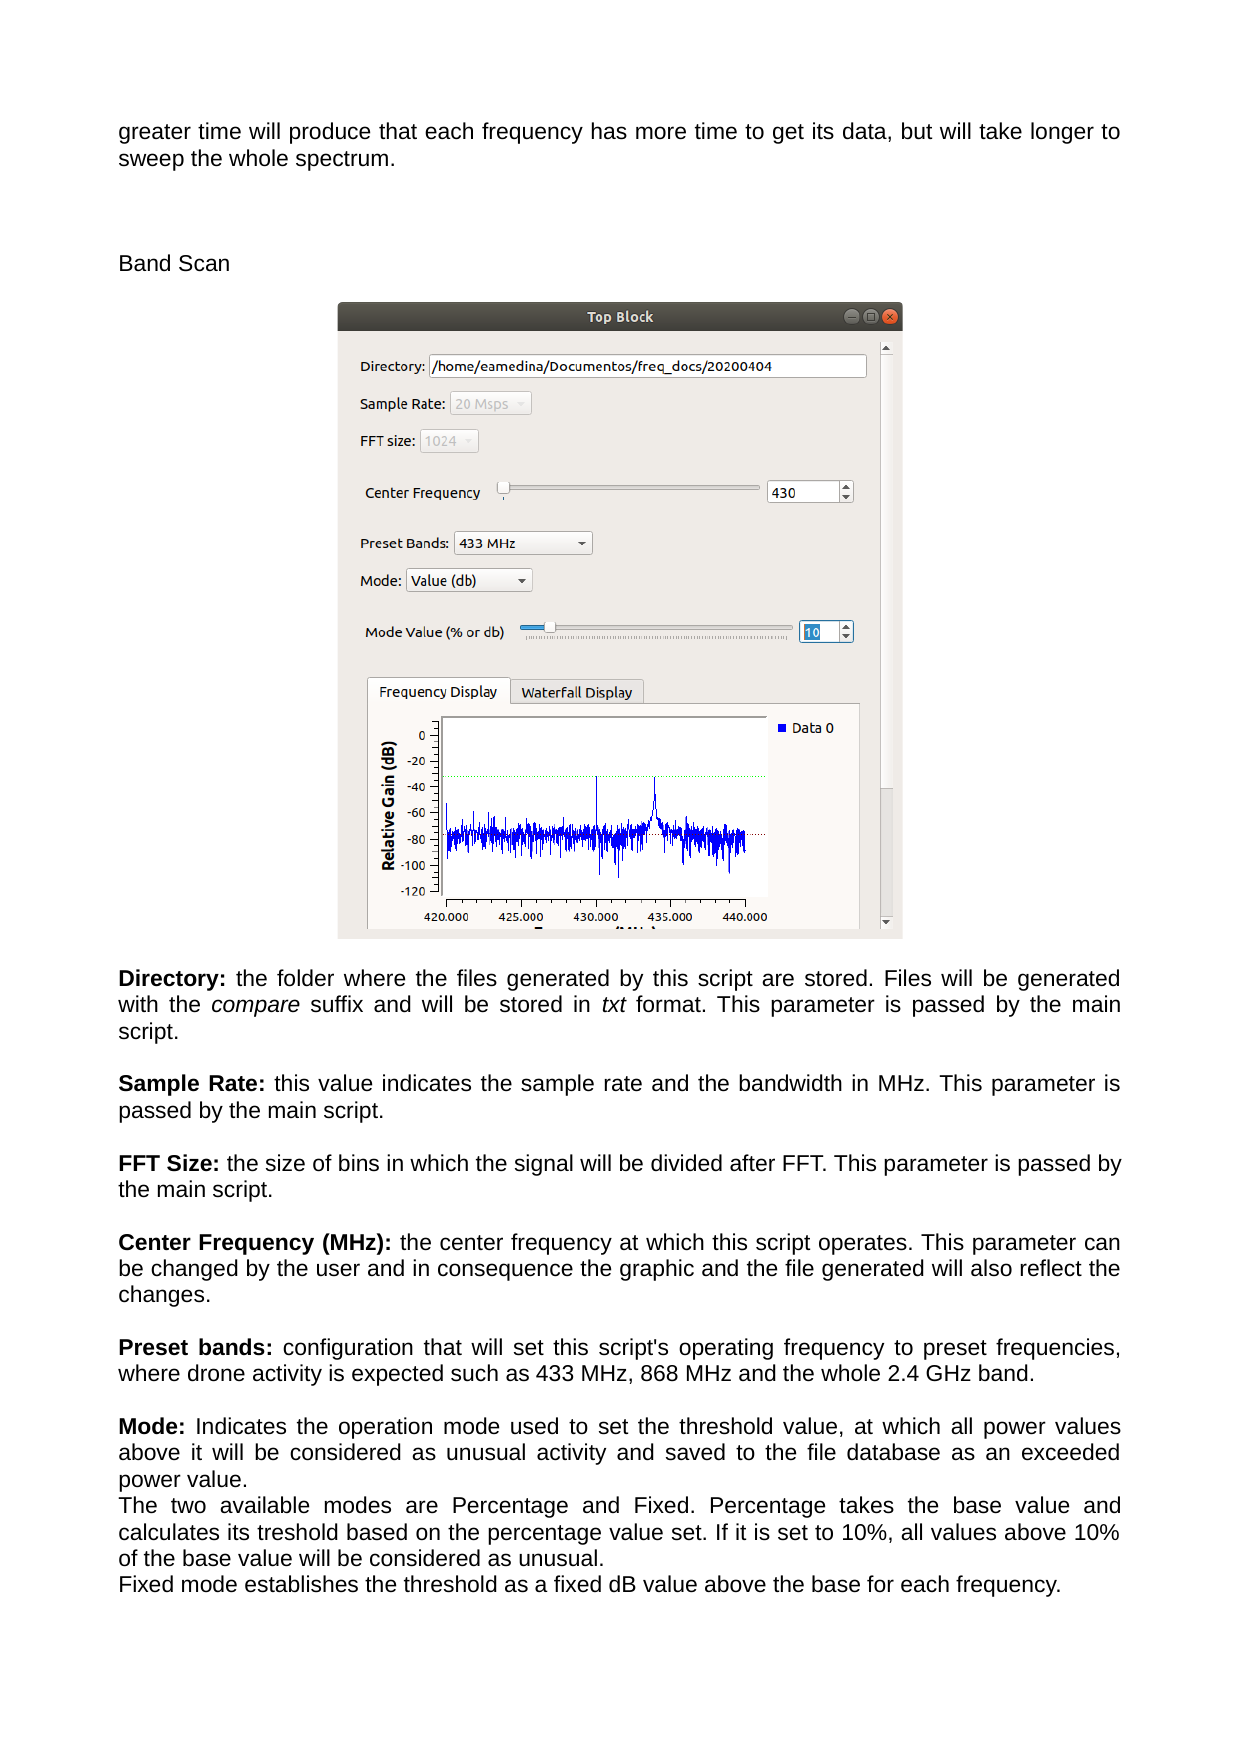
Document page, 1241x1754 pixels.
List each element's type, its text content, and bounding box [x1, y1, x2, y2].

text Directory: the folder where the files generated by this script are stored. Files will be generated with the compare suffix and will be stored in txt format. This parameter is passed by the main script. [118, 965, 1122, 1044]
text Preset bands: configuration that will set this script's operating frequency to preset frequencies, where drone activity is expected such as 433 MHz, 868 MHz and the whole 2.4 GHz band. [118, 1334, 1122, 1387]
text greater time will produce that each frequency has more time to get its data, but will take longer to sweep the whole spectrum. [118, 118, 1122, 171]
text Mode: Indicates the operation mode used to set the threshold value, at which all power values above it will be considered as unusual activity and saved to the file database as an exceeded power value. [118, 1413, 1122, 1492]
picture [337, 302, 903, 939]
text Fixed mode establishes the threshold as a fixed dB value above the base for each frequency. [118, 1571, 1122, 1597]
text FFT Size: the size of bins in which the signal will be divided after FFT. This parameter is passed by the main script. [118, 1149, 1122, 1202]
text Sample Rate: this value indicates the sample rate and the bandwidth in MHz. This parameter is passed by the main script. [118, 1070, 1122, 1123]
text Center Frequency (MHz): the center frequency at which this script operates. This parameter can be changed by the user and in consequence the graphic and the file generated will also reflect the changes. [118, 1228, 1122, 1308]
text Band Scan [118, 250, 1122, 276]
text The two available modes are Percentage and Fixed. Percentage takes the base value and calculates its treshold based on the percentage value set. If it is set to 10%, all values above 10% of the base value will be considered as unusual. [118, 1492, 1122, 1571]
